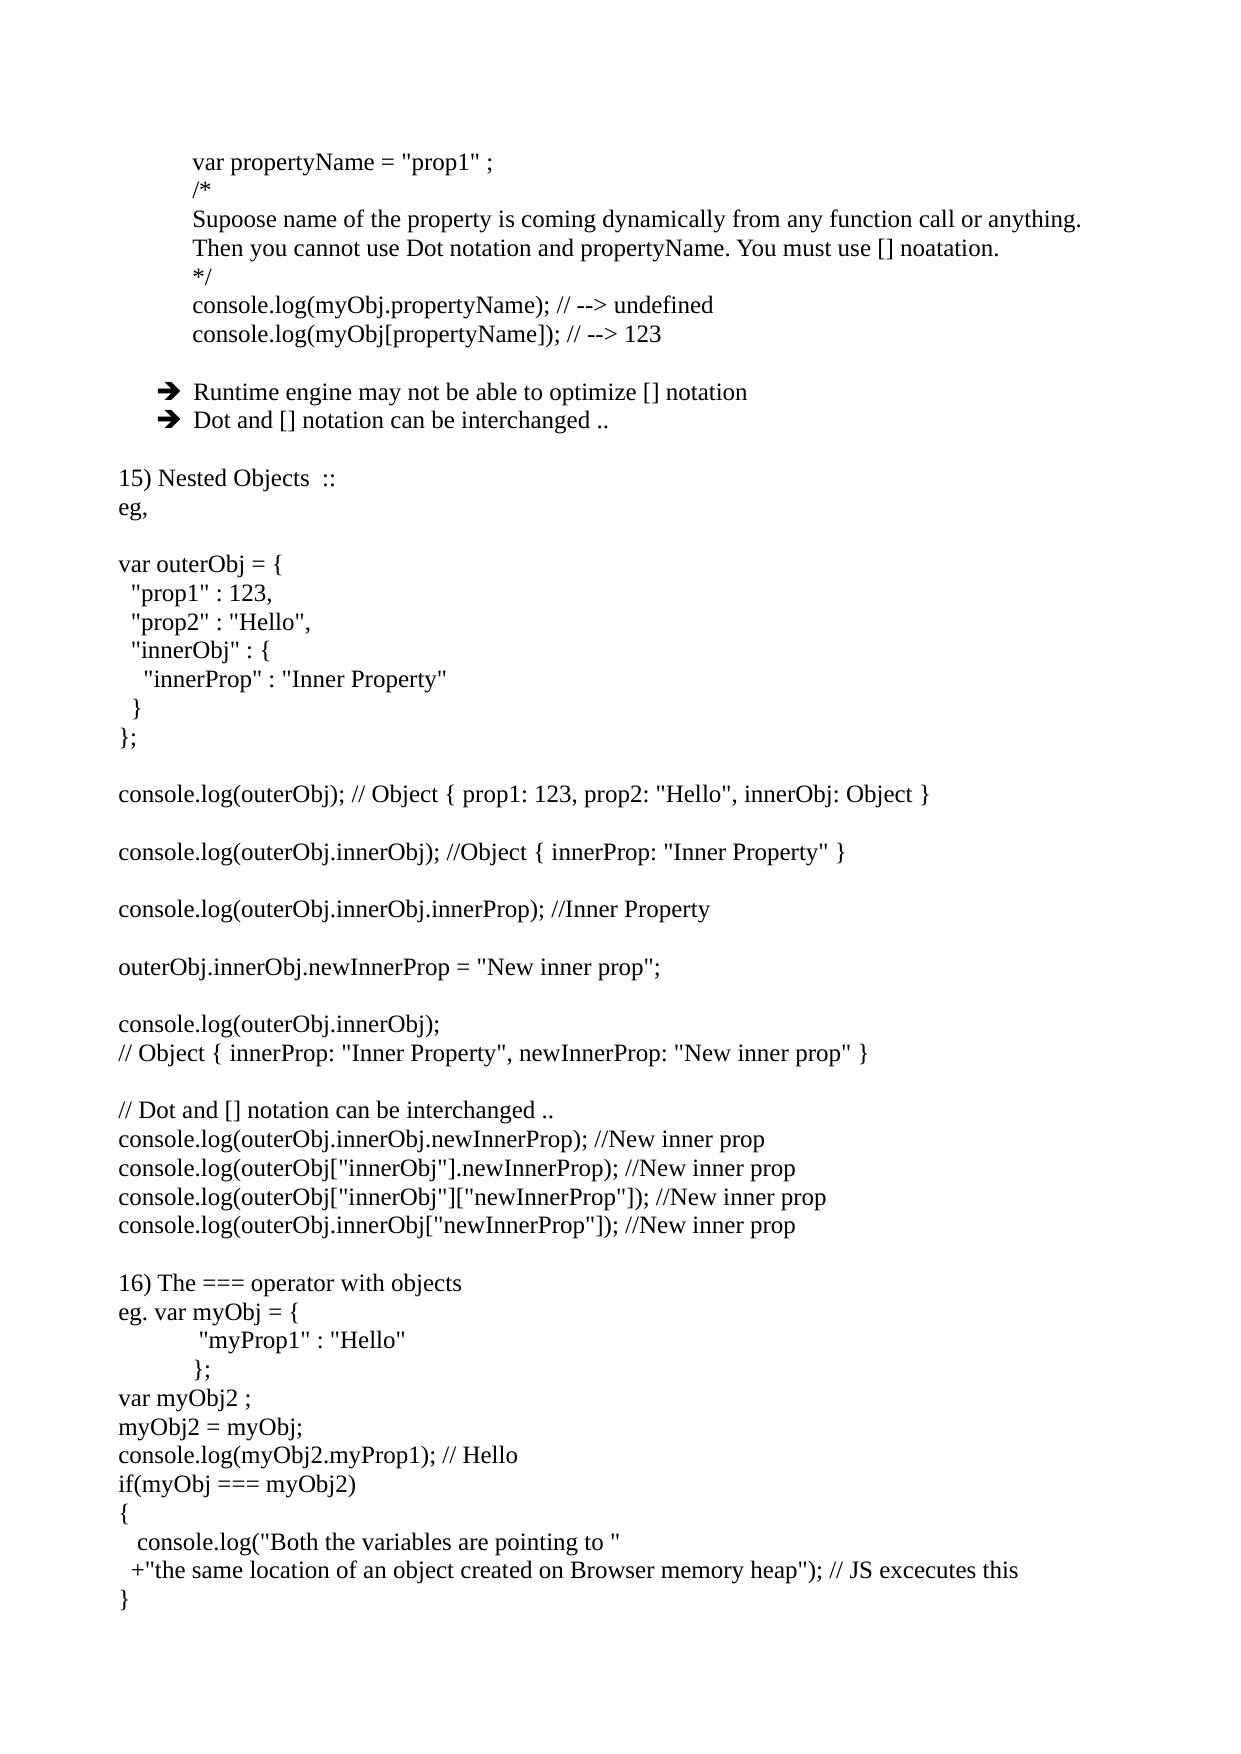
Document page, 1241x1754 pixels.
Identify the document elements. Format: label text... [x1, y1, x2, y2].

text eg, var outerObj = { [118, 492, 1122, 578]
text 16) The === operator with objects eg. var myObj = { [118, 1268, 1122, 1326]
text console.log(outerObj.innerObj["newInnerProp"]); //New inner prop [118, 1211, 1122, 1239]
list Dot and [] notation can be interchanged .. [156, 406, 1122, 434]
text console.log(outerObj.innerObj.newInnerProp); //New inner prop [118, 1124, 1122, 1153]
text console.log(outerObj.innerObj.innerProp); //Inner Property [118, 894, 1122, 923]
text console.log("Both the variables are pointing to " [118, 1527, 1122, 1556]
text console.log(myObj.propertyName); // --> undefined [118, 291, 1122, 319]
text "myProp1" : "Hello" [118, 1326, 1122, 1354]
text }; [118, 722, 1122, 751]
text // Dot and [] notation can be interchanged .. [118, 1067, 1122, 1124]
text console.log(myObj[propertyName]); // --> 123 [118, 319, 1122, 377]
text */ [118, 262, 1122, 291]
text "innerObj" : { [118, 636, 1122, 664]
text console.log(outerObj["innerObj"]["newInnerProp"]); //New inner prop [118, 1182, 1122, 1211]
text "innerProp" : "Inner Property" [118, 664, 1122, 693]
text if(myObj === myObj2) [118, 1469, 1122, 1498]
text { [118, 1498, 1122, 1527]
text +"the same location of an object created on Browser memory heap"); // JS excecutes this [118, 1556, 1122, 1584]
text var myObj2 ; [118, 1383, 1122, 1412]
text console.log(outerObj); // Object { prop1: 123, prop2: "Hello", innerObj: Object } [118, 779, 1122, 808]
text }; [118, 1354, 1122, 1383]
text var propertyName = "prop1" ; [118, 147, 1122, 176]
text console.log(outerObj["innerObj"].newInnerProp); //New inner prop [118, 1153, 1122, 1182]
text "prop1" : 123, [118, 578, 1122, 607]
text } [118, 693, 1122, 722]
text Then you cannot use Dot notation and propertyName. You must use [] noatation. [118, 233, 1122, 262]
text Supoose name of the property is coming dynamically from any function call or anything. [118, 204, 1122, 233]
text console.log(myObj2.myProp1); // Hello [118, 1441, 1122, 1469]
text } [118, 1584, 1122, 1613]
text 15) Nested Objects :: [118, 463, 1122, 492]
text console.log(outerObj.innerObj); //Object { innerProp: "Inner Property" } [118, 837, 1122, 866]
text /* [118, 176, 1122, 204]
text myObj2 = myObj; [118, 1412, 1122, 1441]
text "prop2" : "Hello", [118, 607, 1122, 636]
text outerObj.innerObj.newInnerProp = "New inner prop"; [118, 952, 1122, 981]
text console.log(outerObj.innerObj); // Object { innerProp: "Inner Property", newInnerProp: "New inner prop" } [118, 1009, 1122, 1067]
list Runtime engine may not be able to optimize [] notation [156, 377, 1122, 406]
